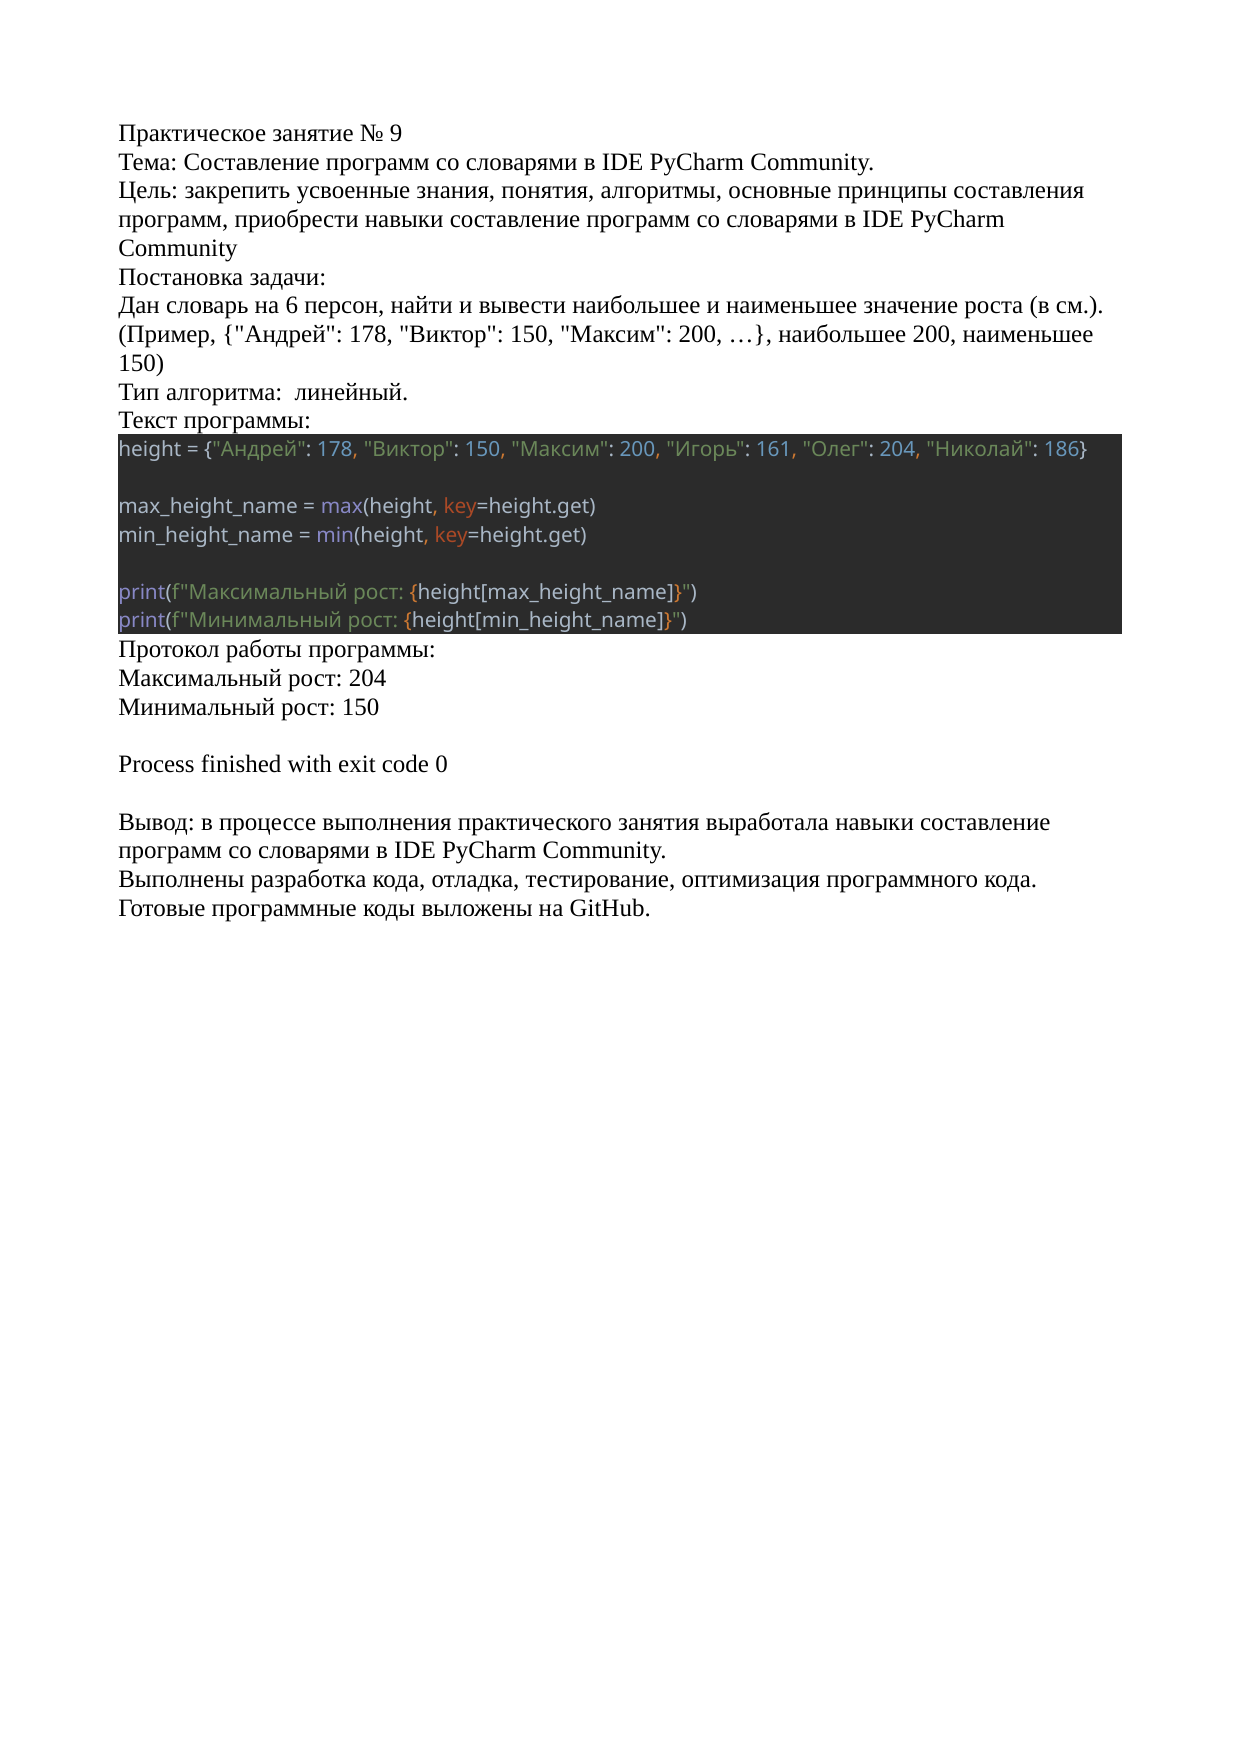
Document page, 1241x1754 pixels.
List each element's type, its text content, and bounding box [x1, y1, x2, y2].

text Практическое занятие № 9 [118, 118, 1122, 147]
text Текст программы: [118, 406, 1122, 434]
text Цель: закрепить усвоенные знания, понятия, алгоритмы, основные принципы составления программ, приобрести навыки составление программ со словарями в IDE PyCharm Community [118, 176, 1122, 262]
text Тип алгоритма: линейный. [118, 377, 1122, 406]
text Минимальный рост: 150 [118, 692, 1122, 720]
text Постановка задачи: [118, 262, 1122, 291]
text Тема: Составление программ со словарями в IDE PyCharm Community. [118, 147, 1122, 176]
text Вывод: в процессе выполнения практического занятия выработала навыки cоставление программ со словарями в IDE PyCharm Community. [118, 807, 1122, 864]
text Выполнены разработка кода, отладка, тестирование, оптимизация программного кода. Готовые программные коды выложены на GitHub. [118, 864, 1122, 922]
text Process finished with exit code 0 [118, 749, 1122, 778]
text height = {"Андрей": 178, "Виктор": 150, "Максим": 200, "Игорь": 161, "Олег": 204, "Николай": 186} max_height_name = max(height, key=height.get) min_height_name = min(height, key=height.get) print(f"Максимальный рост: {height[max_height_name]}") print(f"Минимальный рост: {height[min_height_name]}") [118, 434, 1122, 634]
text Протокол работы программы: [118, 634, 1122, 663]
text Дан словарь на 6 персон, найти и вывести наибольшее и наименьшее значение роста (в см.). (Пример, {"Андрей": 178, "Виктор": 150, "Максим": 200, …}, наибольшее 200, наименьшее 150) [118, 291, 1122, 377]
text Максимальный рост: 204 [118, 663, 1122, 692]
